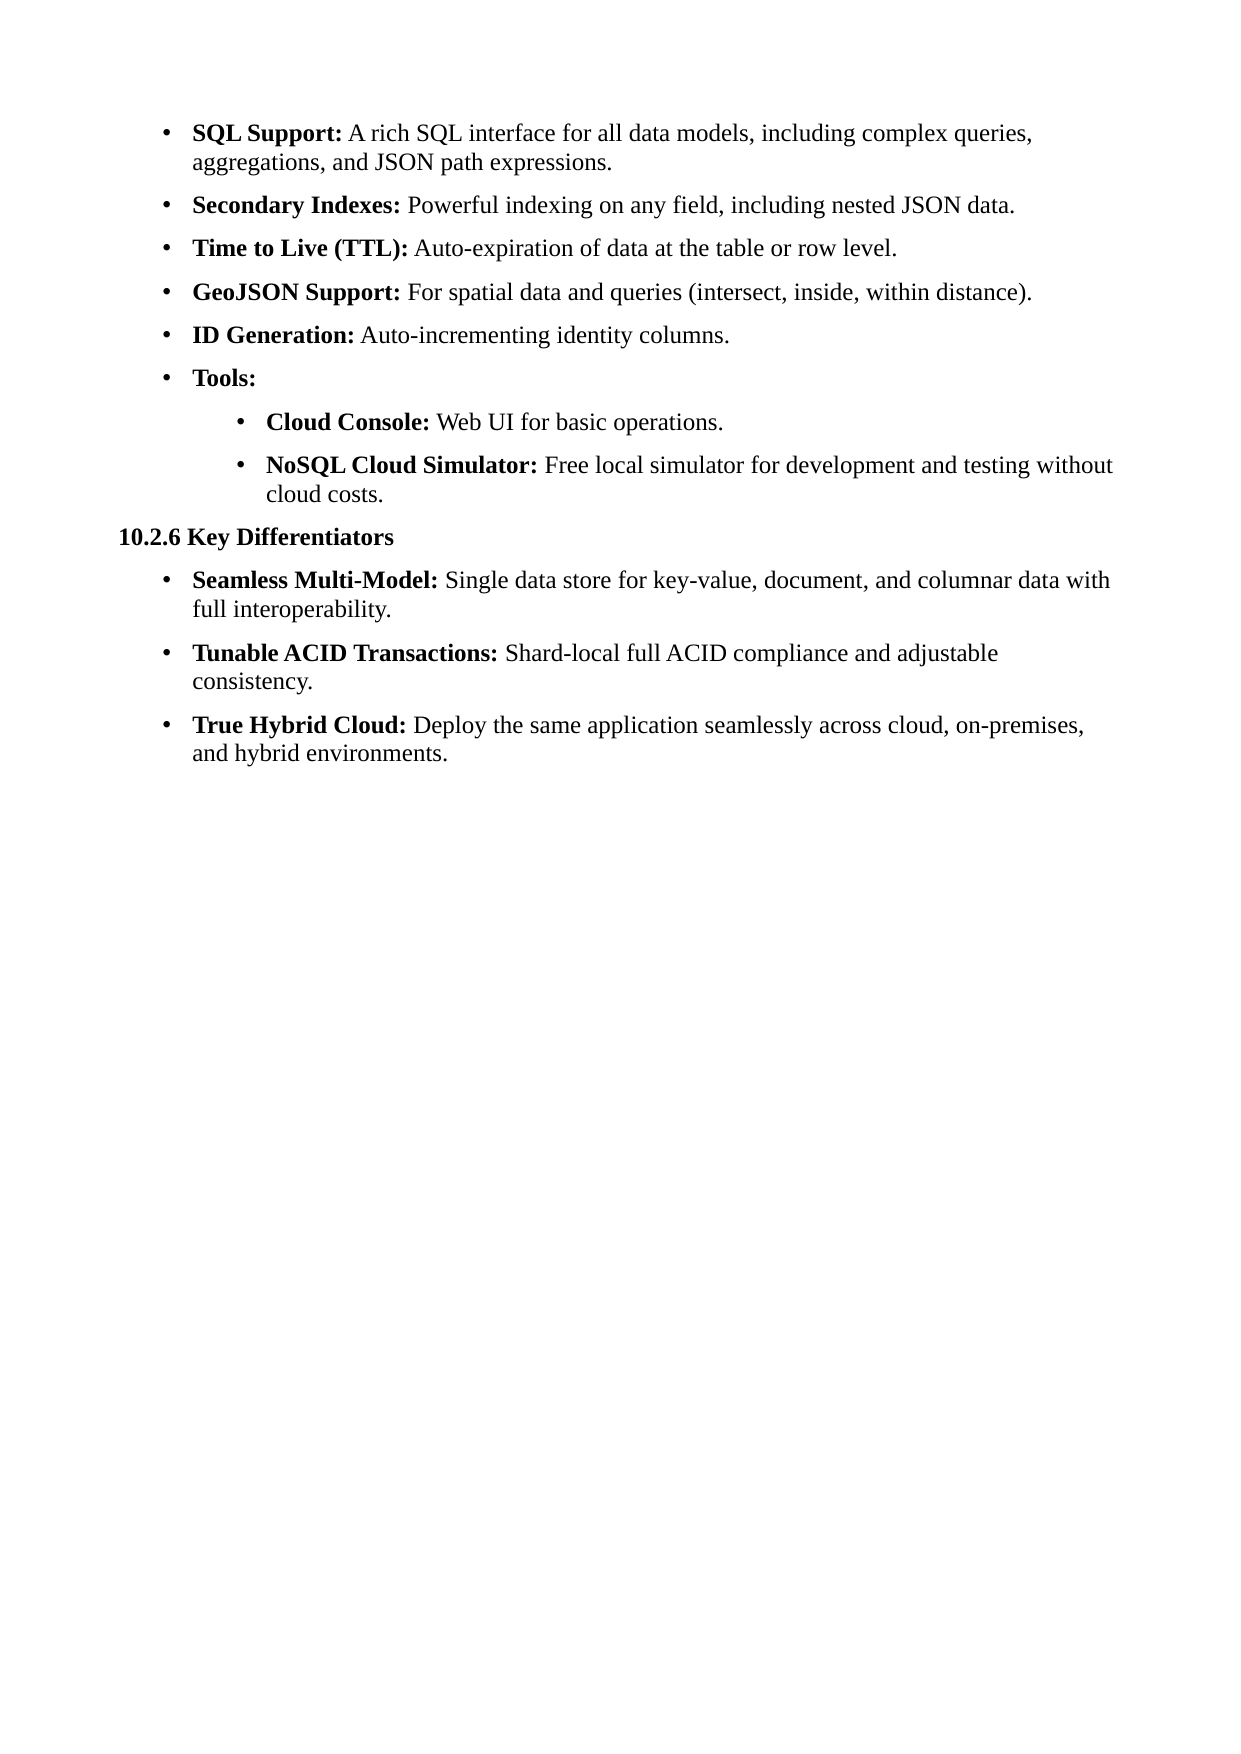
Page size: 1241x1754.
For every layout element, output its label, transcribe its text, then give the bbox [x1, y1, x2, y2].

list ID Generation: Auto-incrementing identity columns. [162, 320, 1122, 349]
text 10.2.6 Key Differentiators [118, 522, 1122, 551]
list Cloud Console: Web UI for basic operations. [236, 407, 1122, 436]
list SQL Support: A rich SQL interface for all data models, including complex queries, aggregations, and JSON path expressions. [162, 118, 1122, 176]
list Seamless Multi-Model: Single data store for key-value, document, and columnar data with full interoperability. [162, 566, 1122, 623]
list Tools: [162, 363, 1122, 392]
list True Hybrid Cloud: Deploy the same application seamlessly across cloud, on-premises, and hybrid environments. [162, 710, 1122, 767]
list Time to Live (TTL): Auto-expiration of data at the table or row level. [162, 233, 1122, 262]
list Secondary Indexes: Powerful indexing on any field, including nested JSON data. [162, 190, 1122, 219]
list GeoJSON Support: For spatial data and queries (intersect, inside, within distance). [162, 277, 1122, 306]
list NoSQL Cloud Simulator: Free local simulator for development and testing without cloud costs. [236, 450, 1122, 508]
list Tunable ACID Transactions: Shard-local full ACID compliance and adjustable consistency. [162, 638, 1122, 695]
